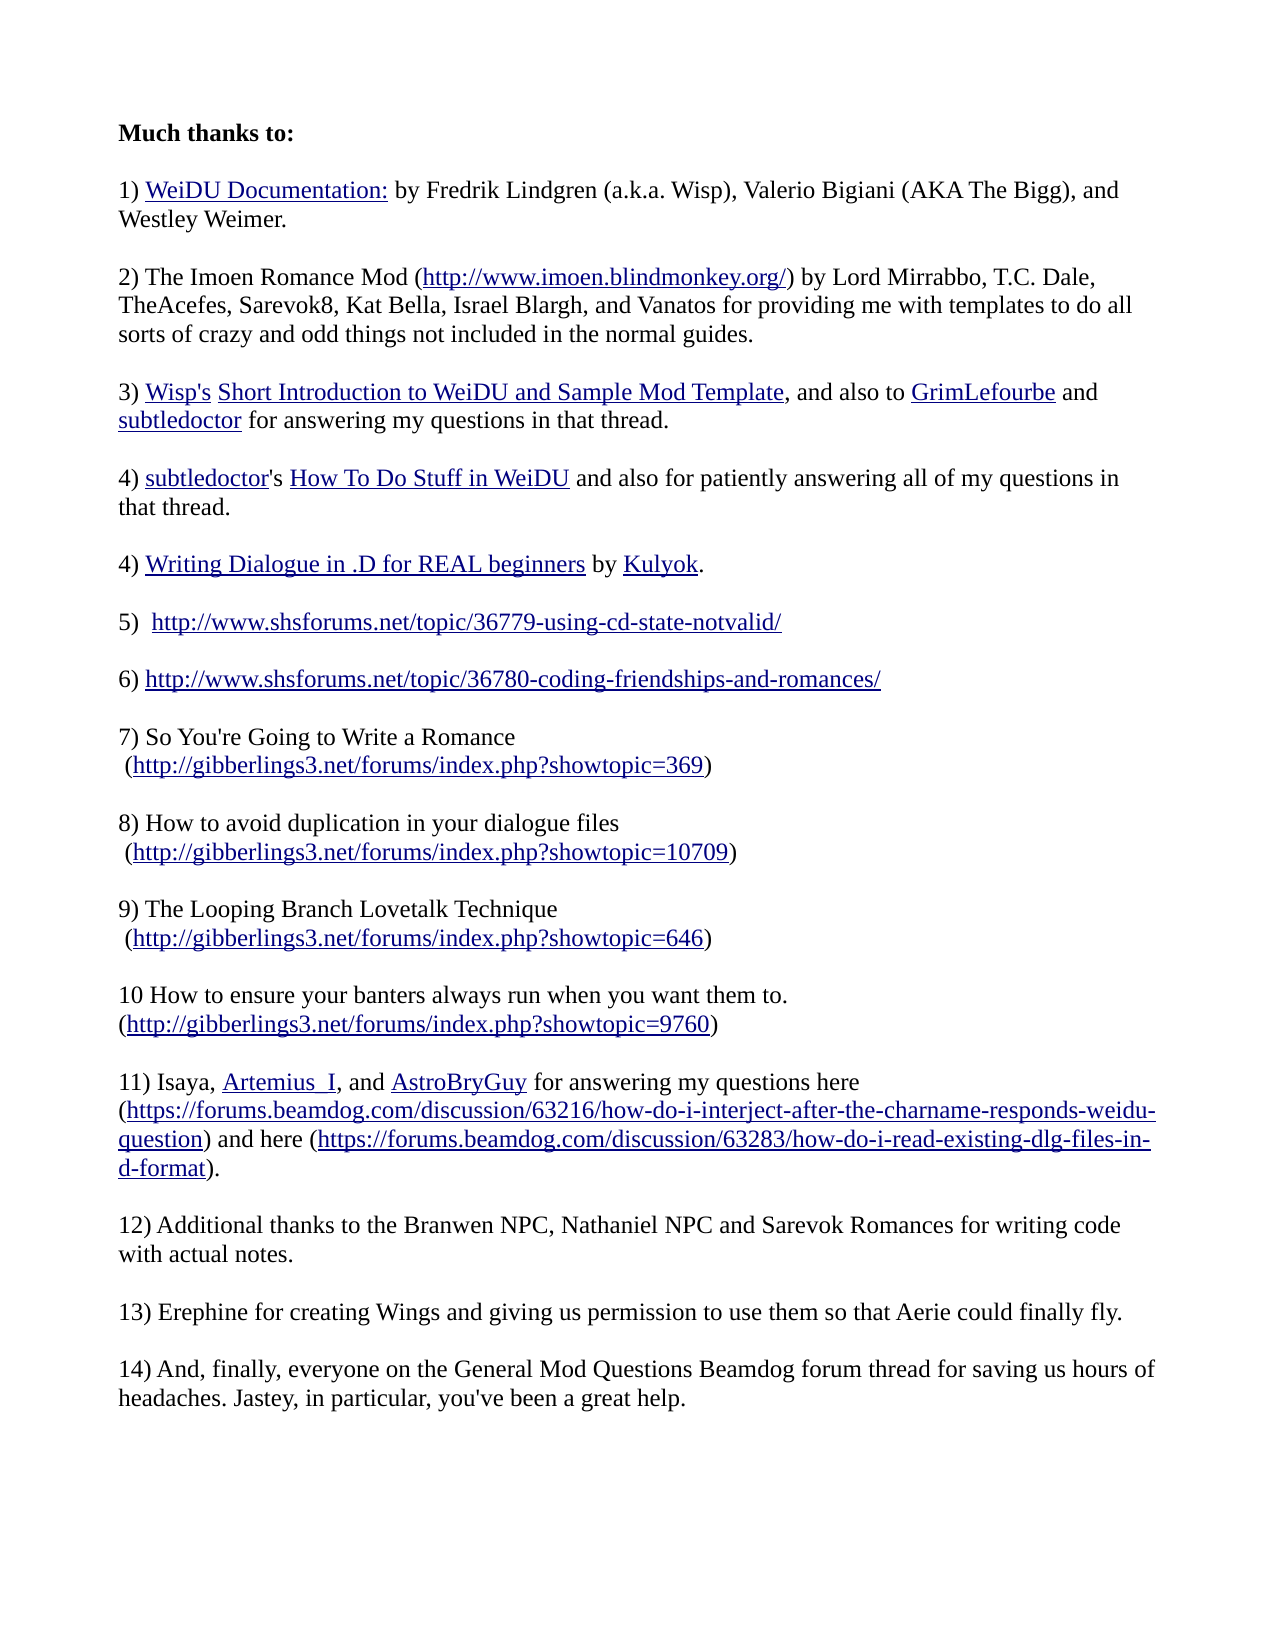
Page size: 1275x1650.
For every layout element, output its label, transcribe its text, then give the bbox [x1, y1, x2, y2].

text 7) So You're Going to Write a Romance [118, 722, 1157, 751]
text 4) subtledoctor's How To Do Stuff in WeiDU and also for patiently answering all of my questions in that thread. [118, 463, 1157, 521]
text 4) Writing Dialogue in .D for REAL beginners by Kulyok. [118, 549, 1157, 578]
text 14) And, finally, everyone on the General Mod Questions Beamdog forum thread for saving us hours of headaches. Jastey, in particular, you've been a great help. [118, 1354, 1157, 1412]
text 13) Erephine for creating Wings and giving us permission to use them so that Aerie could finally fly. [118, 1297, 1157, 1326]
text 8) How to avoid duplication in your dialogue files [118, 808, 1157, 837]
text 11) Isaya, Artemius_I, and AstroBryGuy for answering my questions here (https://forums.beamdog.com/discussion/63216/how-do-i-interject-after-the-charname-responds-weidu-question) and here (https://forums.beamdog.com/discussion/63283/how-do-i-read-existing-dlg-files-in-d-format). [118, 1067, 1157, 1182]
text 1) WeiDU Documentation: by Fredrik Lindgren (a.k.a. Wisp), Valerio Bigiani (AKA The Bigg), and Westley Weimer. [118, 176, 1157, 233]
text (http://gibberlings3.net/forums/index.php?showtopic=646) [118, 923, 1157, 952]
text 6) http://www.shsforums.net/topic/36780-coding-friendships-and-romances/ [118, 664, 1157, 693]
text Much thanks to: [118, 118, 1157, 147]
text 10 How to ensure your banters always run when you want them to. (http://gibberlings3.net/forums/index.php?showtopic=9760) [118, 981, 1157, 1038]
text (http://gibberlings3.net/forums/index.php?showtopic=369) [118, 751, 1157, 779]
text (http://gibberlings3.net/forums/index.php?showtopic=10709) [118, 837, 1157, 866]
text 3) Wisp's Short Introduction to WeiDU and Sample Mod Template, and also to GrimLefourbe and subtledoctor for answering my questions in that thread. [118, 377, 1157, 434]
text 2) The Imoen Romance Mod (http://www.imoen.blindmonkey.org/) by Lord Mirrabbo, T.C. Dale, TheAcefes, Sarevok8, Kat Bella, Israel Blargh, and Vanatos for providing me with templates to do all sorts of crazy and odd things not included in the normal guides. [118, 262, 1157, 348]
text 9) The Looping Branch Lovetalk Technique [118, 894, 1157, 923]
text 12) Additional thanks to the Branwen NPC, Nathaniel NPC and Sarevok Romances for writing code with actual notes. [118, 1211, 1157, 1268]
text 5) http://www.shsforums.net/topic/36779-using-cd-state-notvalid/ [118, 607, 1157, 636]
